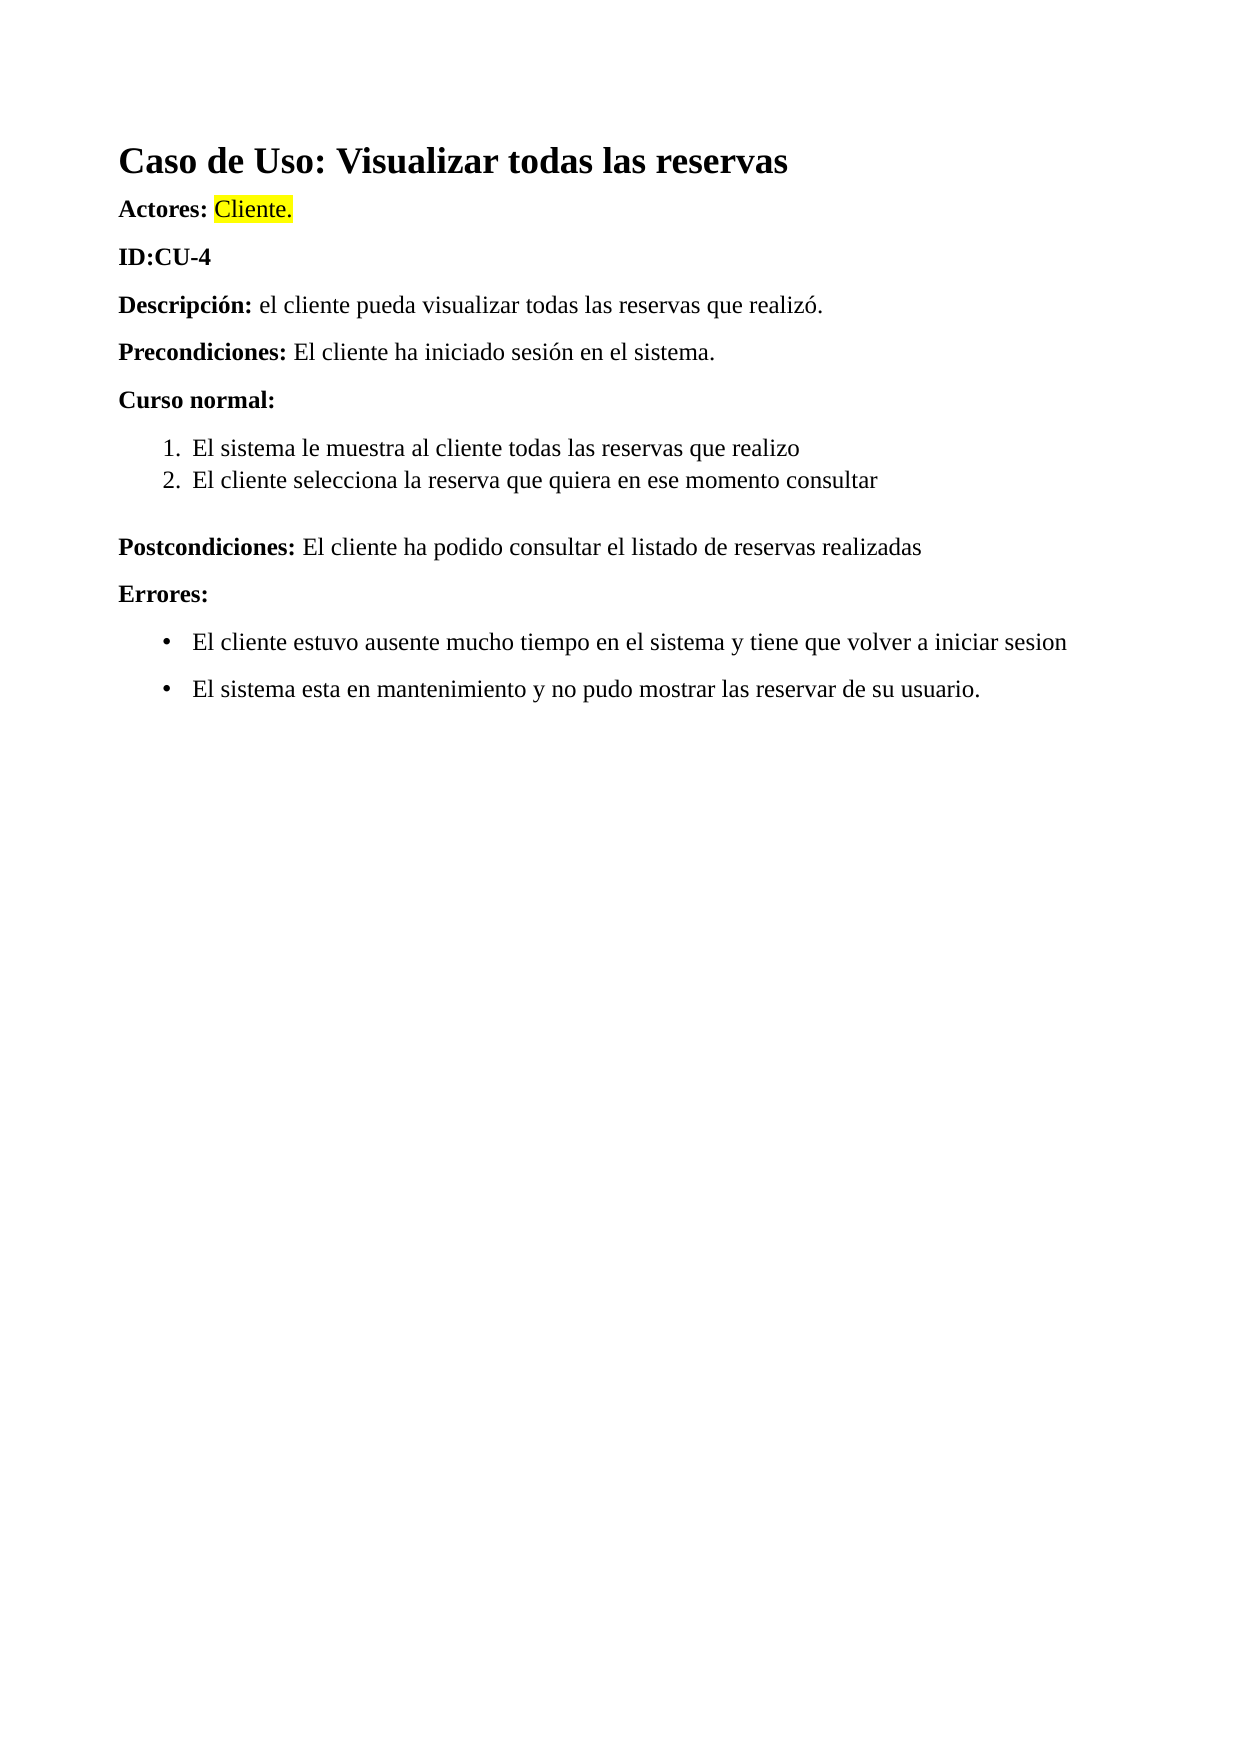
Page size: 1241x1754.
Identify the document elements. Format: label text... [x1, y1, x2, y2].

list El cliente selecciona la reserva que quiera en ese momento consultar [162, 466, 1122, 494]
text Descripción: el cliente pueda visualizar todas las reservas que realizó. [118, 290, 1122, 318]
list El sistema esta en mantenimiento y no pudo mostrar las reservar de su usuario. [162, 674, 1122, 703]
text Actores: Cliente. [118, 194, 1122, 223]
text Postcondiciones: El cliente ha podido consultar el listado de reservas realizadas [118, 532, 1122, 560]
list El sistema le muestra al cliente todas las reservas que realizo [162, 433, 1122, 461]
subtitle Caso de Uso: Visualizar todas las reservas [118, 139, 1122, 182]
text Curso normal: [118, 385, 1122, 414]
text Errores: [118, 579, 1122, 608]
text ID:CU-4 [118, 242, 1122, 271]
list El cliente estuvo ausente mucho tiempo en el sistema y tiene que volver a iniciar sesion [162, 627, 1122, 656]
text Precondiciones: El cliente ha iniciado sesión en el sistema. [118, 337, 1122, 366]
